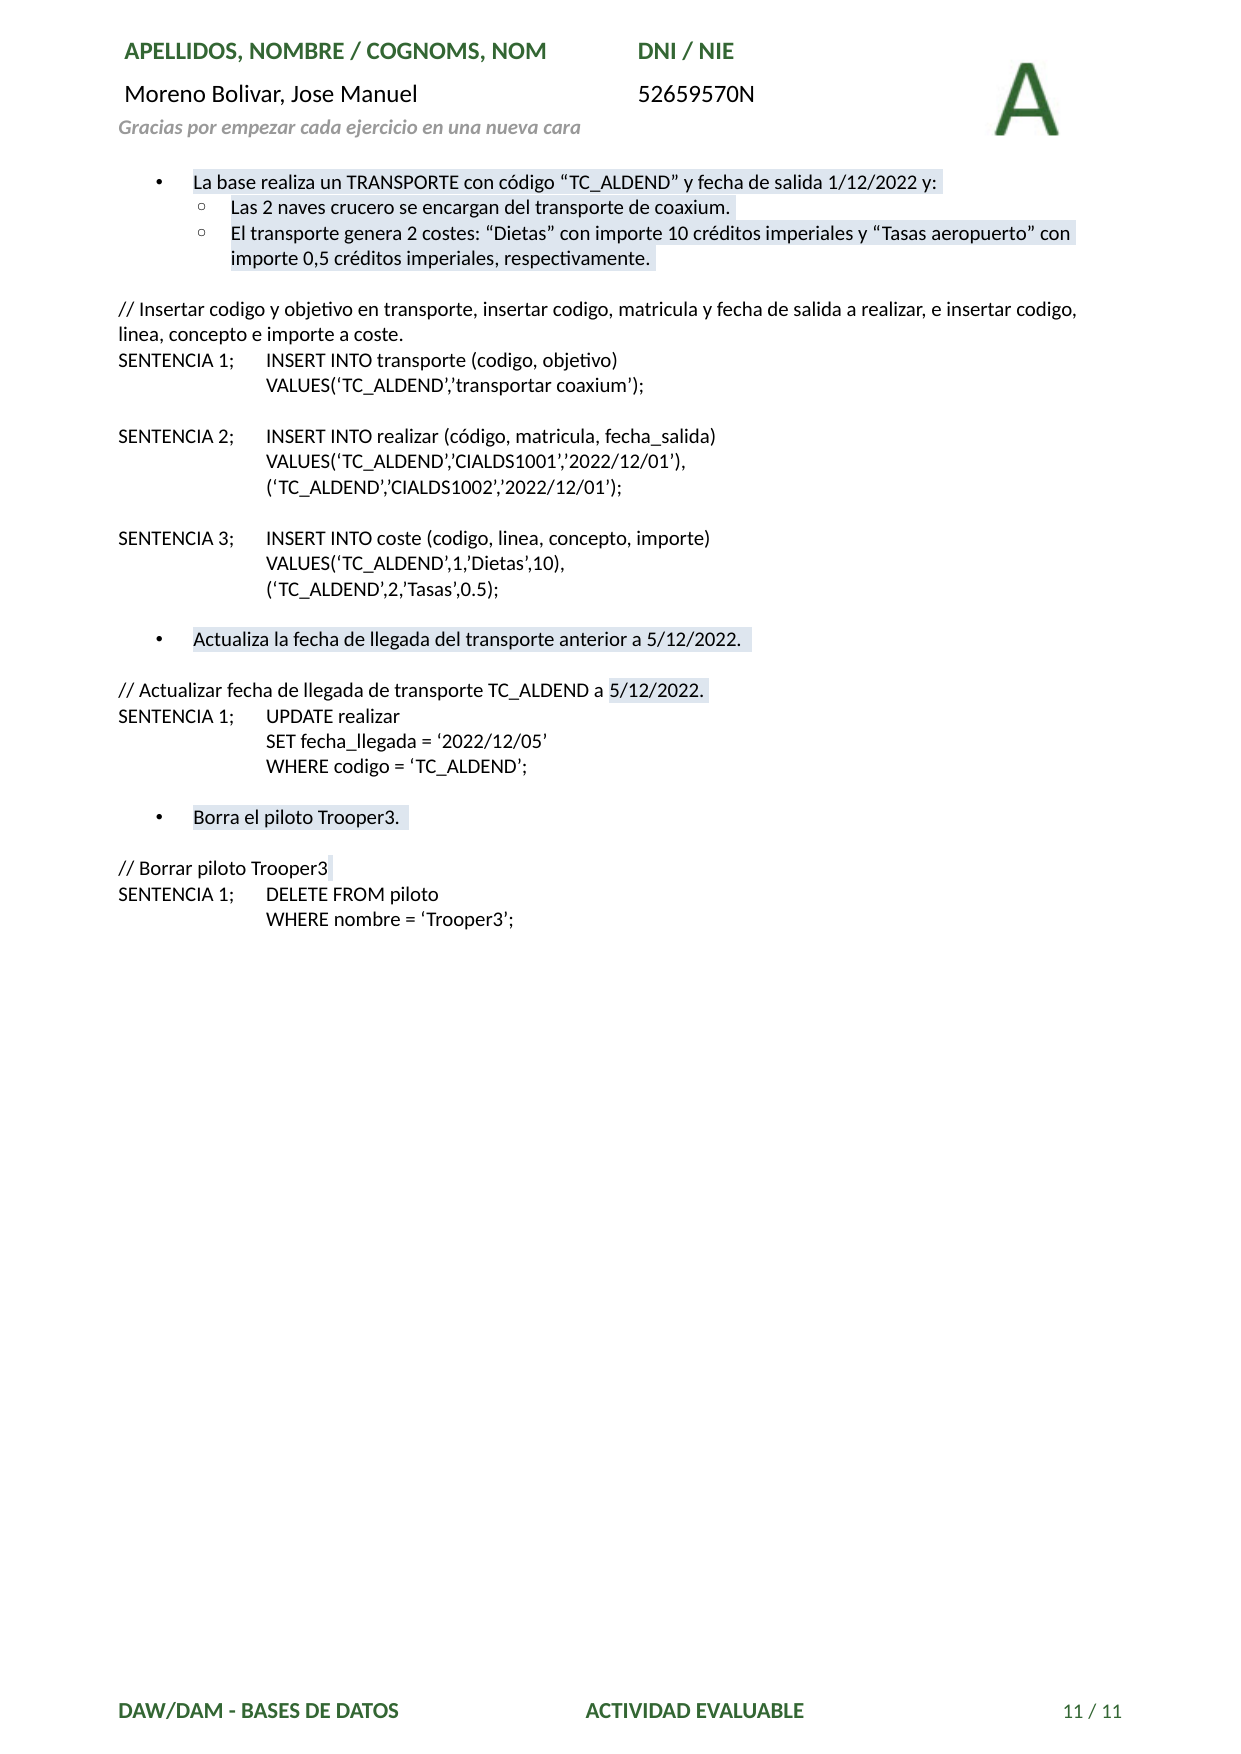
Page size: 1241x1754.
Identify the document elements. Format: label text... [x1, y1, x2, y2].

text VALUES(‘TC_ALDEND’,1,’Dietas’,10), [118, 550, 1122, 576]
text SET fecha_llegada = ‘2022/12/05’ [118, 728, 1122, 754]
text // Insertar codigo y objetivo en transporte, insertar codigo, matricula y fecha de salida a realizar, e insertar codigo, linea, concepto e importe a coste. [118, 296, 1122, 347]
list La base realiza un TRANSPORTE con código “TC_ALDEND” y fecha de salida 1/12/2022 y: [156, 169, 1122, 194]
text SENTENCIA 1; DELETE FROM piloto [118, 881, 1122, 906]
list Las 2 naves crucero se encargan del transporte de coaxium. [193, 194, 1122, 220]
text // Actualizar fecha de llegada de transporte TC_ALDEND a 5/12/2022. [118, 677, 1122, 703]
picture [984, 35, 1065, 164]
text SENTENCIA 1; UPDATE realizar [118, 703, 1122, 728]
text VALUES(‘TC_ALDEND’,’transportar coaxium’); [118, 372, 1122, 398]
text (‘TC_ALDEND’,’CIALDS1002’,’2022/12/01’); [118, 474, 1122, 499]
text WHERE nombre = ‘Trooper3’; [118, 906, 1122, 932]
list Borra el piloto Trooper3. [156, 804, 1122, 830]
text SENTENCIA 1; INSERT INTO transporte (codigo, objetivo) [118, 347, 1122, 372]
list El transporte genera 2 costes: “Dietas” con importe 10 créditos imperiales y “Tasas aeropuerto” con importe 0,5 créditos imperiales, respectivamente. [193, 220, 1122, 271]
text SENTENCIA 3; INSERT INTO coste (codigo, linea, concepto, importe) [118, 525, 1122, 550]
text (‘TC_ALDEND’,2,’Tasas’,0.5); [118, 576, 1122, 601]
text WHERE codigo = ‘TC_ALDEND’; [118, 754, 1122, 779]
text SENTENCIA 2; INSERT INTO realizar (código, matricula, fecha_salida) [118, 423, 1122, 449]
list Actualiza la fecha de llegada del transporte anterior a 5/12/2022. [156, 627, 1122, 652]
text VALUES(‘TC_ALDEND’,’CIALDS1001’,’2022/12/01’), [118, 449, 1122, 474]
text // Borrar piloto Trooper3 [118, 855, 1122, 881]
